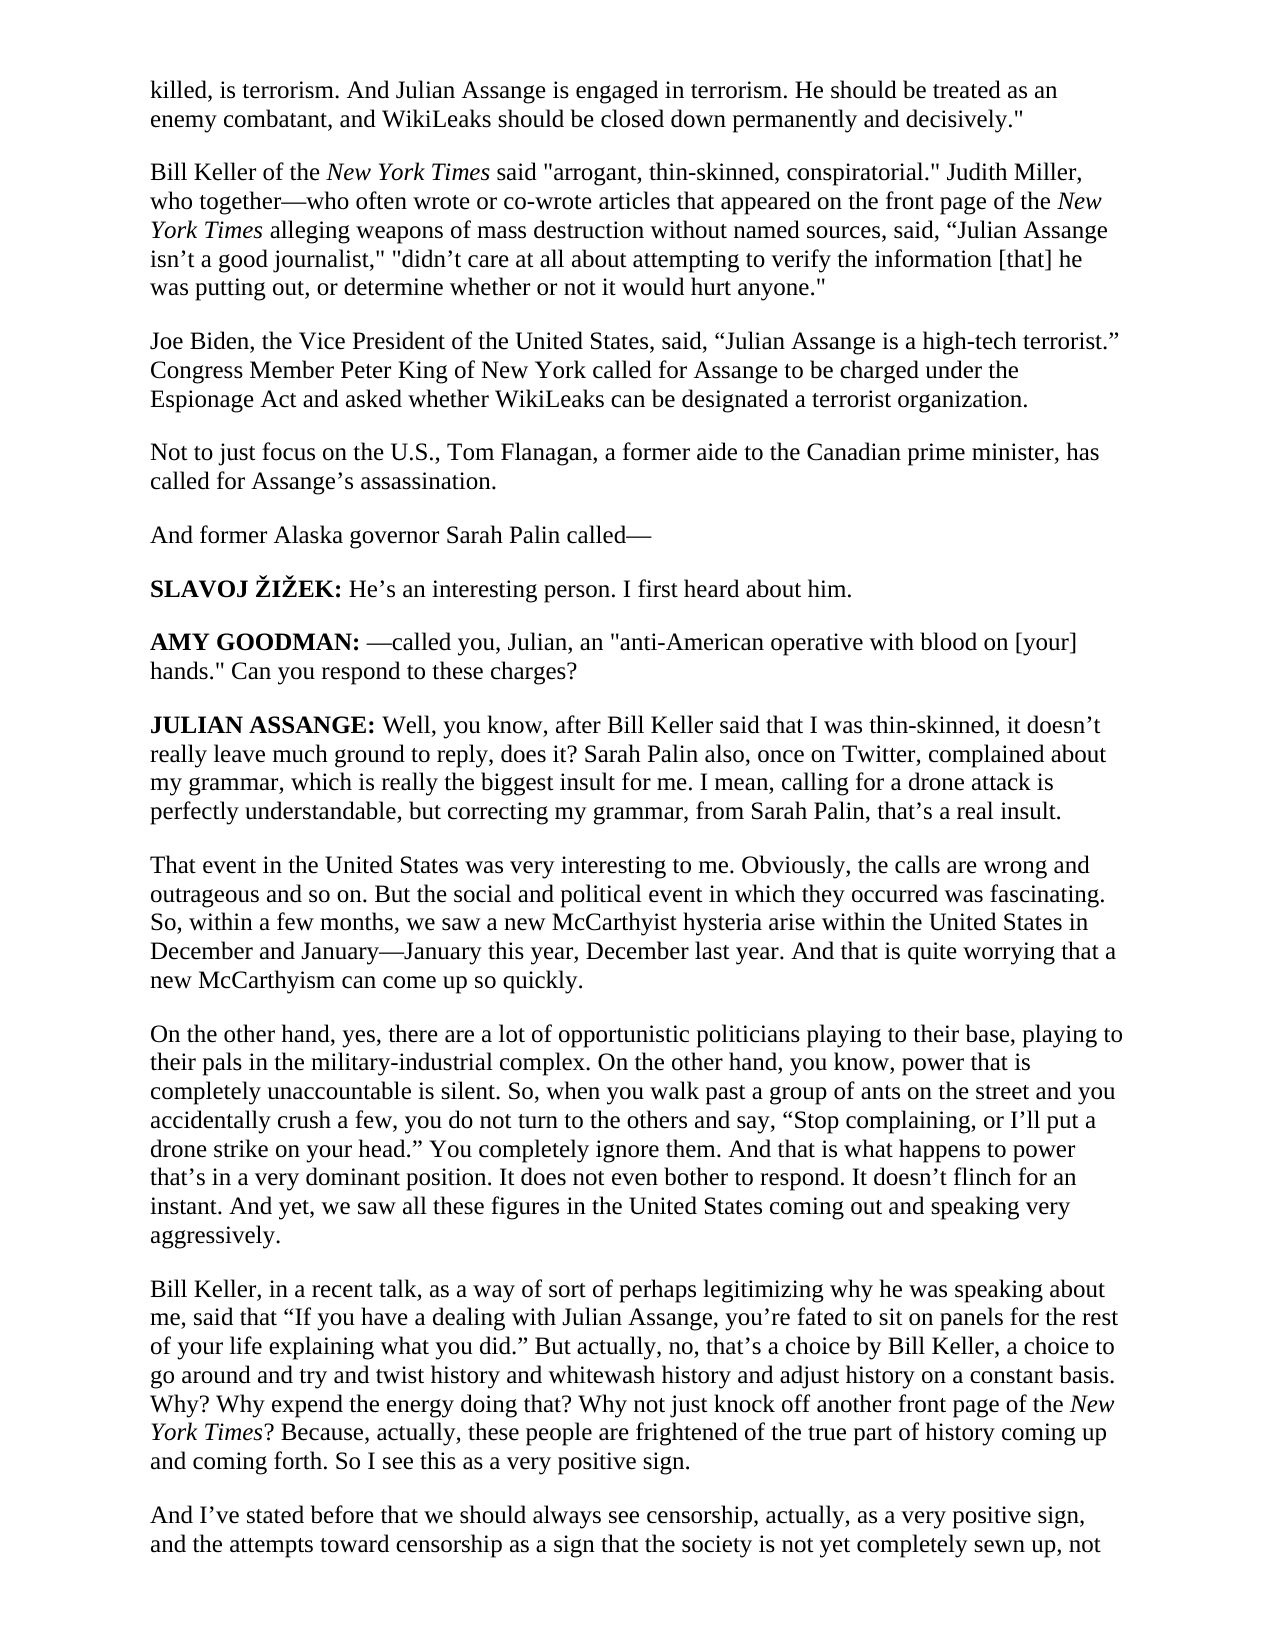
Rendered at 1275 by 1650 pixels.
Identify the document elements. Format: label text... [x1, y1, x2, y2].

text Bill Keller of the New York Times said "arrogant, thin-skinned, conspiratorial." Judith Miller, who together—who often wrote or co-wrote articles that appeared on the front page of the New York Times alleging weapons of mass destruction without named sources, said, “Julian Assange isn’t a good journalist," "didn’t care at all about attempting to verify the information [that] he was putting out, or determine whether or not it would hurt anyone." [150, 157, 1125, 301]
text AMY GOODMAN: —called you, Julian, an "anti-American operative with blood on [your] hands." Can you respond to these charges? [150, 627, 1125, 685]
text SLAVOJ ŽIŽEK: He’s an interesting person. I first heard about him. [150, 574, 1125, 602]
text JULIAN ASSANGE: Well, you know, after Bill Keller said that I was thin-skinned, it doesn’t really leave much ground to reply, does it? Sarah Palin also, once on Twitter, complained about my grammar, which is really the biggest insult for me. I mean, calling for a drone attack is perfectly understandable, but correcting my grammar, from Sarah Palin, that’s a real insult. [150, 710, 1125, 825]
text On the other hand, yes, there are a lot of opportunistic politicians playing to their base, playing to their pals in the military-industrial complex. On the other hand, you know, power that is completely unaccountable is silent. So, when you walk past a group of ants on the street and you accidentally crush a few, you do not turn to the others and say, “Stop complaining, or I’ll put a drone strike on your head.” You completely ignore them. And that is what happens to power that’s in a very dominant position. It does not even bother to respond. It doesn’t flinch for an instant. And yet, we saw all these figures in the United States coming out and speaking very aggressively. [150, 1019, 1125, 1249]
text Joe Biden, the Vice President of the United States, said, “Julian Assange is a high-tech terrorist.” Congress Member Peter King of New York called for Assange to be charged under the Espionage Act and asked whether WikiLeaks can be designated a terrorist organization. [150, 326, 1125, 412]
text And former Alaska governor Sarah Palin called— [150, 520, 1125, 549]
text That event in the United States was very interesting to me. Obviously, the calls are wrong and outrageous and so on. But the social and political event in which they occurred was fascinating. So, within a few months, we saw a new McCarthyist hysteria arise within the United States in December and January—January this year, December last year. And that is quite worrying that a new McCarthyism can come up so quickly. [150, 850, 1125, 994]
text And I’ve stated before that we should always see censorship, actually, as a very positive sign, and the attempts toward censorship as a sign that the society is not yet completely sewn up, not [150, 1500, 1125, 1557]
text killed, is terrorism. And Julian Assange is engaged in terrorism. He should be treated as an enemy combatant, and WikiLeaks should be closed down permanently and decisively." [150, 75, 1125, 132]
text Not to just focus on the U.S., Tom Flanagan, a former aide to the Canadian prime minister, has called for Assange’s assassination. [150, 437, 1125, 495]
text Bill Keller, in a recent talk, as a way of sort of perhaps legitimizing why he was speaking about me, said that “If you have a dealing with Julian Assange, you’re fated to sit on panels for the rest of your life explaining what you did.” But actually, no, that’s a choice by Bill Keller, a choice to go around and try and twist history and whitewash history and adjust history on a constant basis. Why? Why expend the energy doing that? Why not just knock off another front page of the New York Times? Because, actually, these people are frightened of the true part of history coming up and coming forth. So I see this as a very positive sign. [150, 1274, 1125, 1475]
